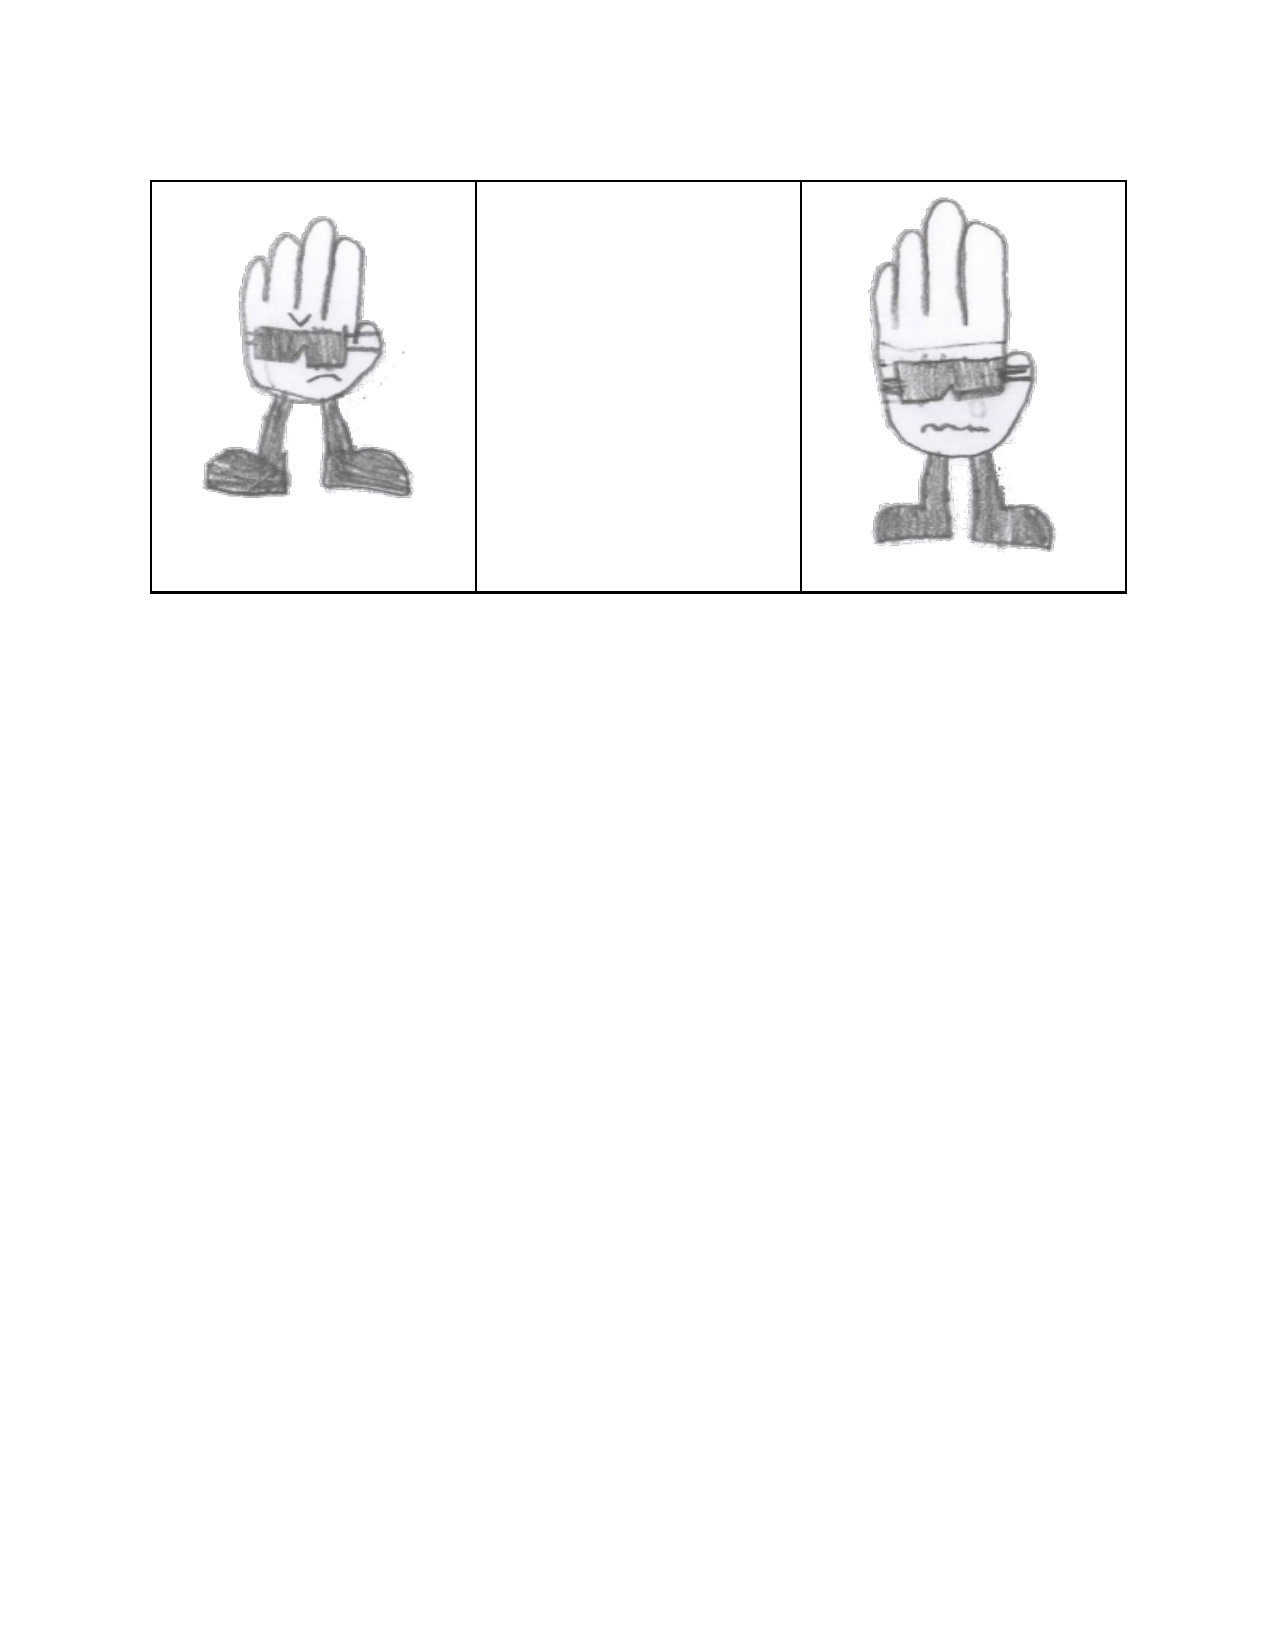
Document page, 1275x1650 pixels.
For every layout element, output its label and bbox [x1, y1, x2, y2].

picture [811, 192, 1110, 577]
picture [161, 192, 463, 523]
table_header [477, 182, 800, 591]
table_header [152, 182, 475, 591]
table_header [802, 182, 1125, 591]
